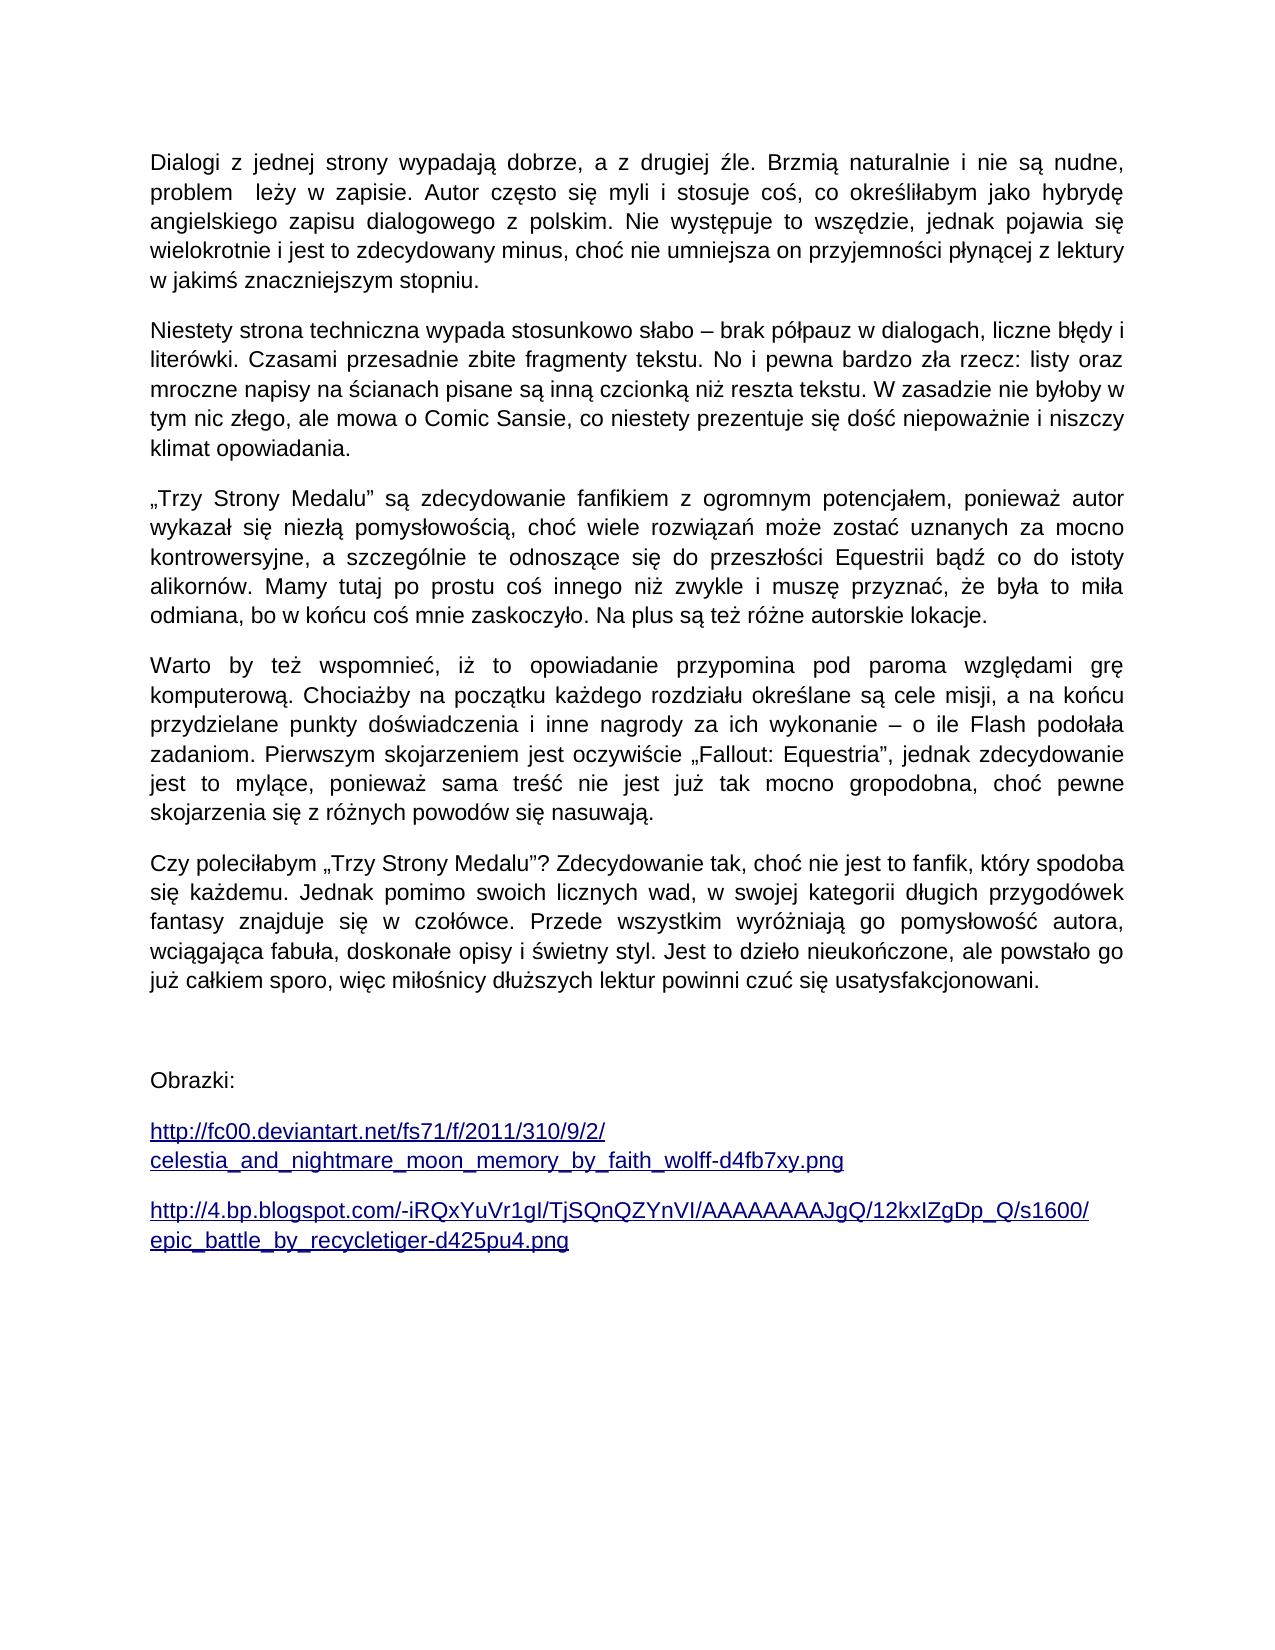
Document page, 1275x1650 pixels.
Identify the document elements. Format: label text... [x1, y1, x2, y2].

text „Trzy Strony Medalu” są zdecydowanie fanfikiem z ogromnym potencjałem, ponieważ autor wykazał się niezłą pomysłowością, choć wiele rozwiązań może zostać uznanych za mocno kontrowersyjne, a szczególnie te odnoszące się do przeszłości Equestrii bądź co do istoty alikornów. Mamy tutaj po prostu coś innego niż zwykle i muszę przyznać, że była to miła odmiana, bo w końcu coś mnie zaskoczyło. Na plus są też różne autorskie lokacje. [150, 485, 1125, 628]
text Czy poleciłabym „Trzy Strony Medalu”? Zdecydowanie tak, choć nie jest to fanfik, który spodoba się każdemu. Jednak pomimo swoich licznych wad, w swojej kategorii długich przygodówek fantasy znajduje się w czołówce. Przede wszystkim wyróżniają go pomysłowość autora, wciągająca fabuła, doskonałe opisy i świetny styl. Jest to dzieło nieukończone, ale powstało go już całkiem sporo, więc miłośnicy dłuższych lektur powinni czuć się usatysfakcjonowani. [150, 850, 1125, 993]
text Dialogi z jednej strony wypadają dobrze, a z drugiej źle. Brzmią naturalnie i nie są nudne, problem leży w zapisie. Autor często się myli i stosuje coś, co określiłabym jako hybrydę angielskiego zapisu dialogowego z polskim. Nie występuje to wszędzie, jednak pojawia się wielokrotnie i jest to zdecydowany minus, choć nie umniejsza on przyjemności płynącej z lektury w jakimś znaczniejszym stopniu. [150, 150, 1125, 293]
text Niestety strona techniczna wypada stosunkowo słabo – brak półpauz w dialogach, liczne błędy i literówki. Czasami przesadnie zbite fragmenty tekstu. No i pewna bardzo zła rzecz: listy oraz mroczne napisy na ścianach pisane są inną czcionką niż reszta tekstu. W zasadzie nie byłoby w tym nic złego, ale mowa o Comic Sansie, co niestety prezentuje się dość niepoważnie i niszczy klimat opowiadania. [150, 318, 1125, 461]
text http://4.bp.blogspot.com/-iRQxYuVr1gI/TjSQnQZYnVI/AAAAAAAAJgQ/12kxIZgDp_Q/s1600/epic_battle_by_recycletiger-d425pu4.png [150, 1198, 1125, 1253]
text Obrazki: [150, 1068, 1125, 1094]
text http://fc00.deviantart.net/fs71/f/2011/310/9/2/celestia_and_nightmare_moon_memory_by_faith_wolff-d4fb7xy.png [150, 1118, 1125, 1173]
text Warto by też wspomnieć, iż to opowiadanie przypomina pod paroma względami grę komputerową. Chociażby na początku każdego rozdziału określane są cele misji, a na końcu przydzielane punkty doświadczenia i inne nagrody za ich wykonanie – o ile Flash podołała zadaniom. Pierwszym skojarzeniem jest oczywiście „Fallout: Equestria”, jednak zdecydowanie jest to mylące, ponieważ sama treść nie jest już tak mocno gropodobna, choć pewne skojarzenia się z różnych powodów się nasuwają. [150, 653, 1125, 826]
